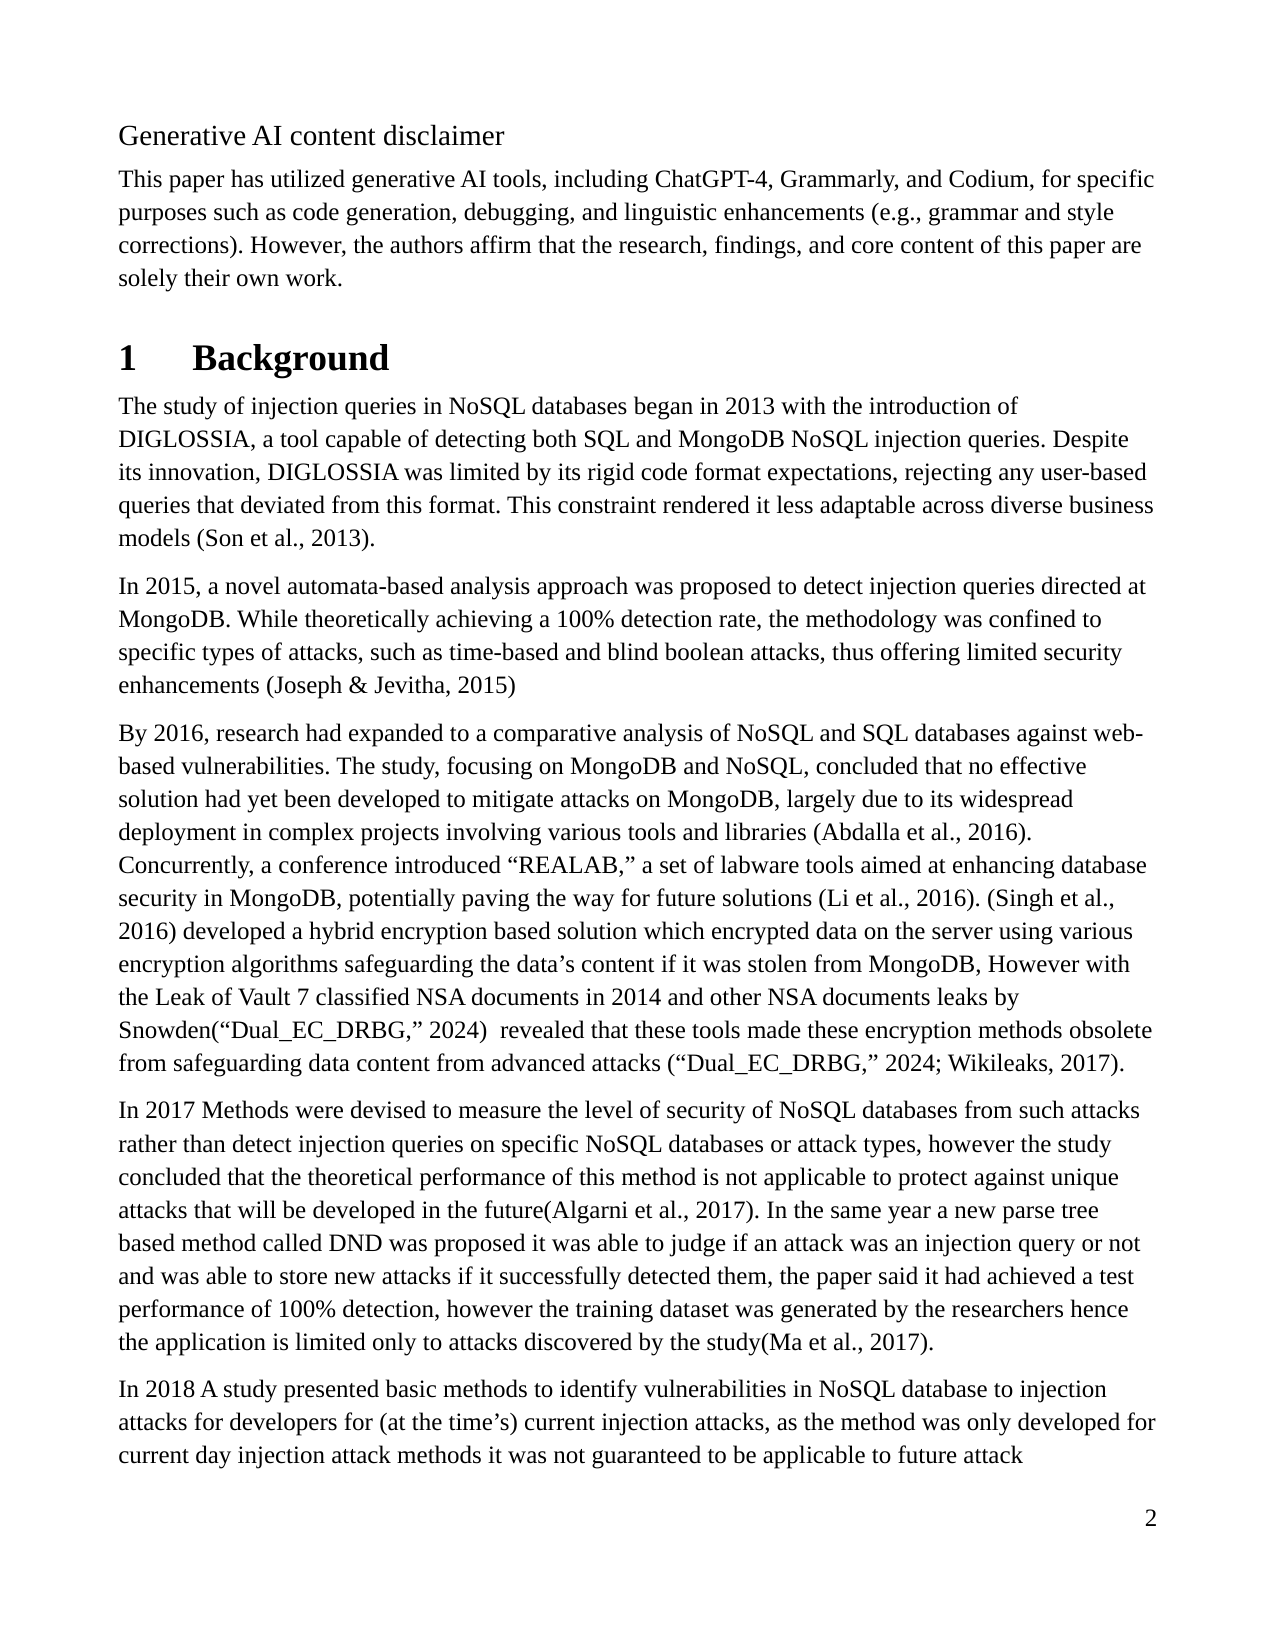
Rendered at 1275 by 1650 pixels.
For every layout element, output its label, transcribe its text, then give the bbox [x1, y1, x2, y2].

subtitle Generative AI content disclaimer [118, 118, 1157, 152]
text By 2016, research had expanded to a comparative analysis of NoSQL and SQL databases against web-based vulnerabilities. The study, focusing on MongoDB and NoSQL, concluded that no effective solution had yet been developed to mitigate attacks on MongoDB, largely due to its widespread deployment in complex projects involving various tools and libraries (Abdalla et al., 2016). Concurrently, a conference introduced “REALAB,” a set of labware tools aimed at enhancing database security in MongoDB, potentially paving the way for future solutions (Li et al., 2016). (Singh et al., 2016) developed a hybrid encryption based solution which encrypted data on the server using various encryption algorithms safeguarding the data’s content if it was stolen from MongoDB, However with the Leak of Vault 7 classified NSA documents in 2014 and other NSA documents leaks by Snowden(“Dual_EC_DRBG,” 2024) revealed that these tools made these encryption methods obsolete from safeguarding data content from advanced attacks (“Dual_EC_DRBG,” 2024; Wikileaks, 2017). [118, 718, 1157, 1077]
text This paper has utilized generative AI tools, including ChatGPT-4, Grammarly, and Codium, for specific purposes such as code generation, debugging, and linguistic enhancements (e.g., grammar and style corrections). However, the authors affirm that the research, findings, and core content of this paper are solely their own work. [118, 164, 1157, 292]
text In 2018 A study presented basic methods to identify vulnerabilities in NoSQL database to injection attacks for developers for (at the time’s) current injection attacks, as the method was only developed for current day injection attack methods it was not guaranteed to be applicable to future attack [118, 1374, 1157, 1469]
subtitle Background [118, 336, 1157, 379]
text In 2017 Methods were devised to measure the level of security of NoSQL databases from such attacks rather than detect injection queries on specific NoSQL databases or attack types, however the study concluded that the theoretical performance of this method is not applicable to protect against unique attacks that will be developed in the future(Algarni et al., 2017). In the same year a new parse tree based method called DND was proposed it was able to judge if an attack was an injection query or not and was able to store new attacks if it successfully detected them, the paper said it had achieved a test performance of 100% detection, however the training dataset was generated by the researchers hence the application is limited only to attacks discovered by the study(Ma et al., 2017). [118, 1096, 1157, 1356]
text The study of injection queries in NoSQL databases began in 2013 with the introduction of DIGLOSSIA, a tool capable of detecting both SQL and MongoDB NoSQL injection queries. Despite its innovation, DIGLOSSIA was limited by its rigid code format expectations, rejecting any user-based queries that deviated from this format. This constraint rendered it less adaptable across diverse business models (Son et al., 2013). [118, 391, 1157, 552]
text In 2015, a novel automata-based analysis approach was proposed to detect injection queries directed at MongoDB. While theoretically achieving a 100% detection rate, the methodology was confined to specific types of attacks, such as time-based and blind boolean attacks, thus offering limited security enhancements (Joseph & Jevitha, 2015) [118, 571, 1157, 699]
